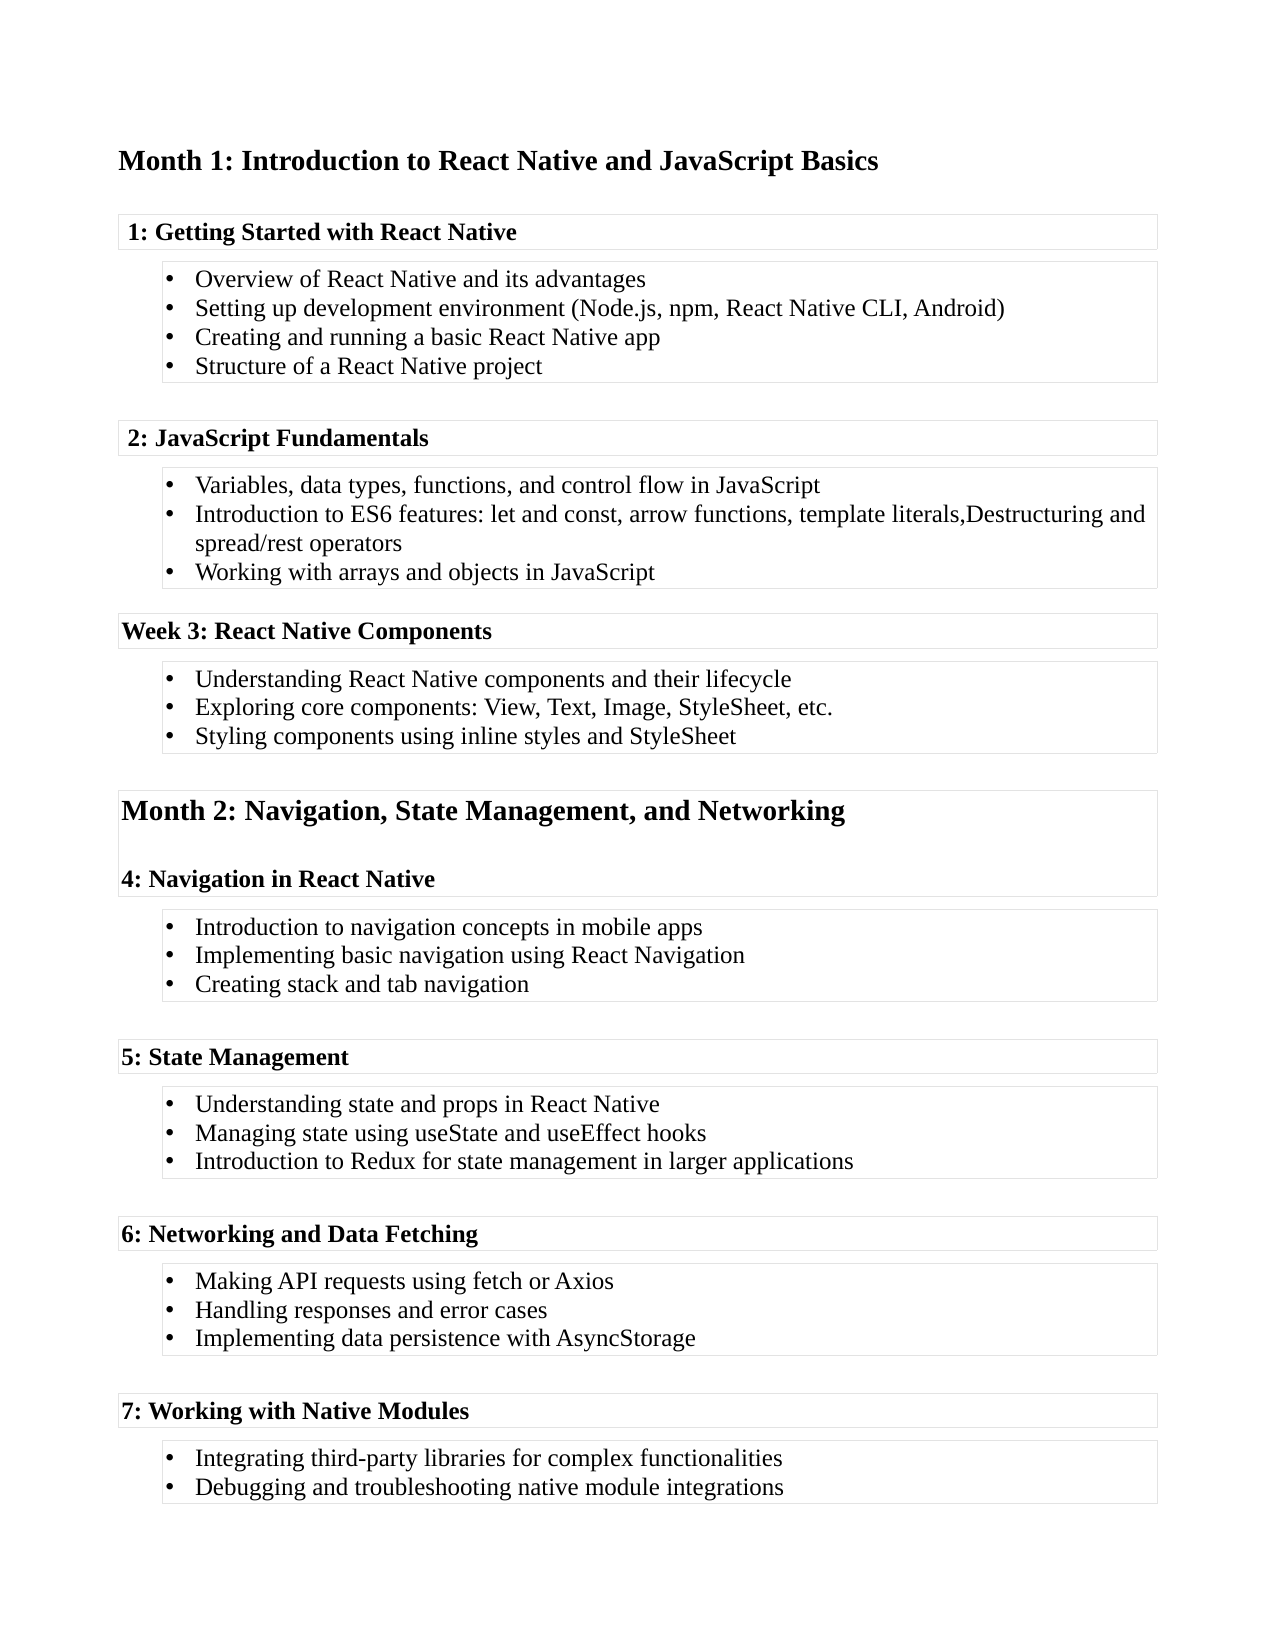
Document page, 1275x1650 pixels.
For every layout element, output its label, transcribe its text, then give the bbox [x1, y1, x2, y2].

subtitle Week 3: React Native Components [119, 614, 1157, 648]
list Exploring core components: View, Text, Image, StyleSheet, etc. [163, 689, 1157, 718]
list Introduction to navigation concepts in mobile apps [163, 910, 1157, 937]
list Structure of a React Native project [163, 348, 1157, 382]
list Overview of React Native and its advantages [163, 262, 1157, 290]
subtitle Month 2: Navigation, State Management, and Networking [119, 791, 1157, 827]
subtitle 5: State Management [119, 1040, 1157, 1073]
list Implementing data persistence with AsyncStorage [163, 1320, 1157, 1355]
list Making API requests using fetch or Axios [163, 1264, 1157, 1292]
list Debugging and troubleshooting native module integrations [163, 1469, 1157, 1503]
list Introduction to Redux for state management in larger applications [163, 1143, 1157, 1178]
list Styling components using inline styles and StyleSheet [163, 718, 1157, 753]
list Creating and running a basic React Native app [163, 319, 1157, 348]
subtitle 2: JavaScript Fundamentals [119, 421, 1157, 455]
list Implementing basic navigation using React Navigation [163, 937, 1157, 966]
list Handling responses and error cases [163, 1292, 1157, 1320]
list Integrating third-party libraries for complex functionalities [163, 1441, 1157, 1469]
subtitle 7: Working with Native Modules [119, 1394, 1157, 1427]
subtitle 6: Networking and Data Fetching [119, 1217, 1157, 1250]
list Working with arrays and objects in JavaScript [163, 553, 1157, 588]
list Managing state using useState and useEffect hooks [163, 1114, 1157, 1143]
list Introduction to ES6 features: let and const, arrow functions, template literals,Destructuring and spread/rest operators [163, 496, 1157, 553]
list Creating stack and tab navigation [163, 966, 1157, 1001]
list Variables, data types, functions, and control flow in JavaScript [163, 468, 1157, 496]
list Setting up development environment (Node.js, npm, React Native CLI, Android) [163, 290, 1157, 319]
subtitle Month 1: Introduction to React Native and JavaScript Basics [118, 143, 1157, 177]
list Understanding state and props in React Native [163, 1087, 1157, 1114]
subtitle 1: Getting Started with React Native [119, 215, 1157, 249]
list Understanding React Native components and their lifecycle [163, 662, 1157, 689]
subtitle 4: Navigation in React Native [119, 861, 1157, 896]
